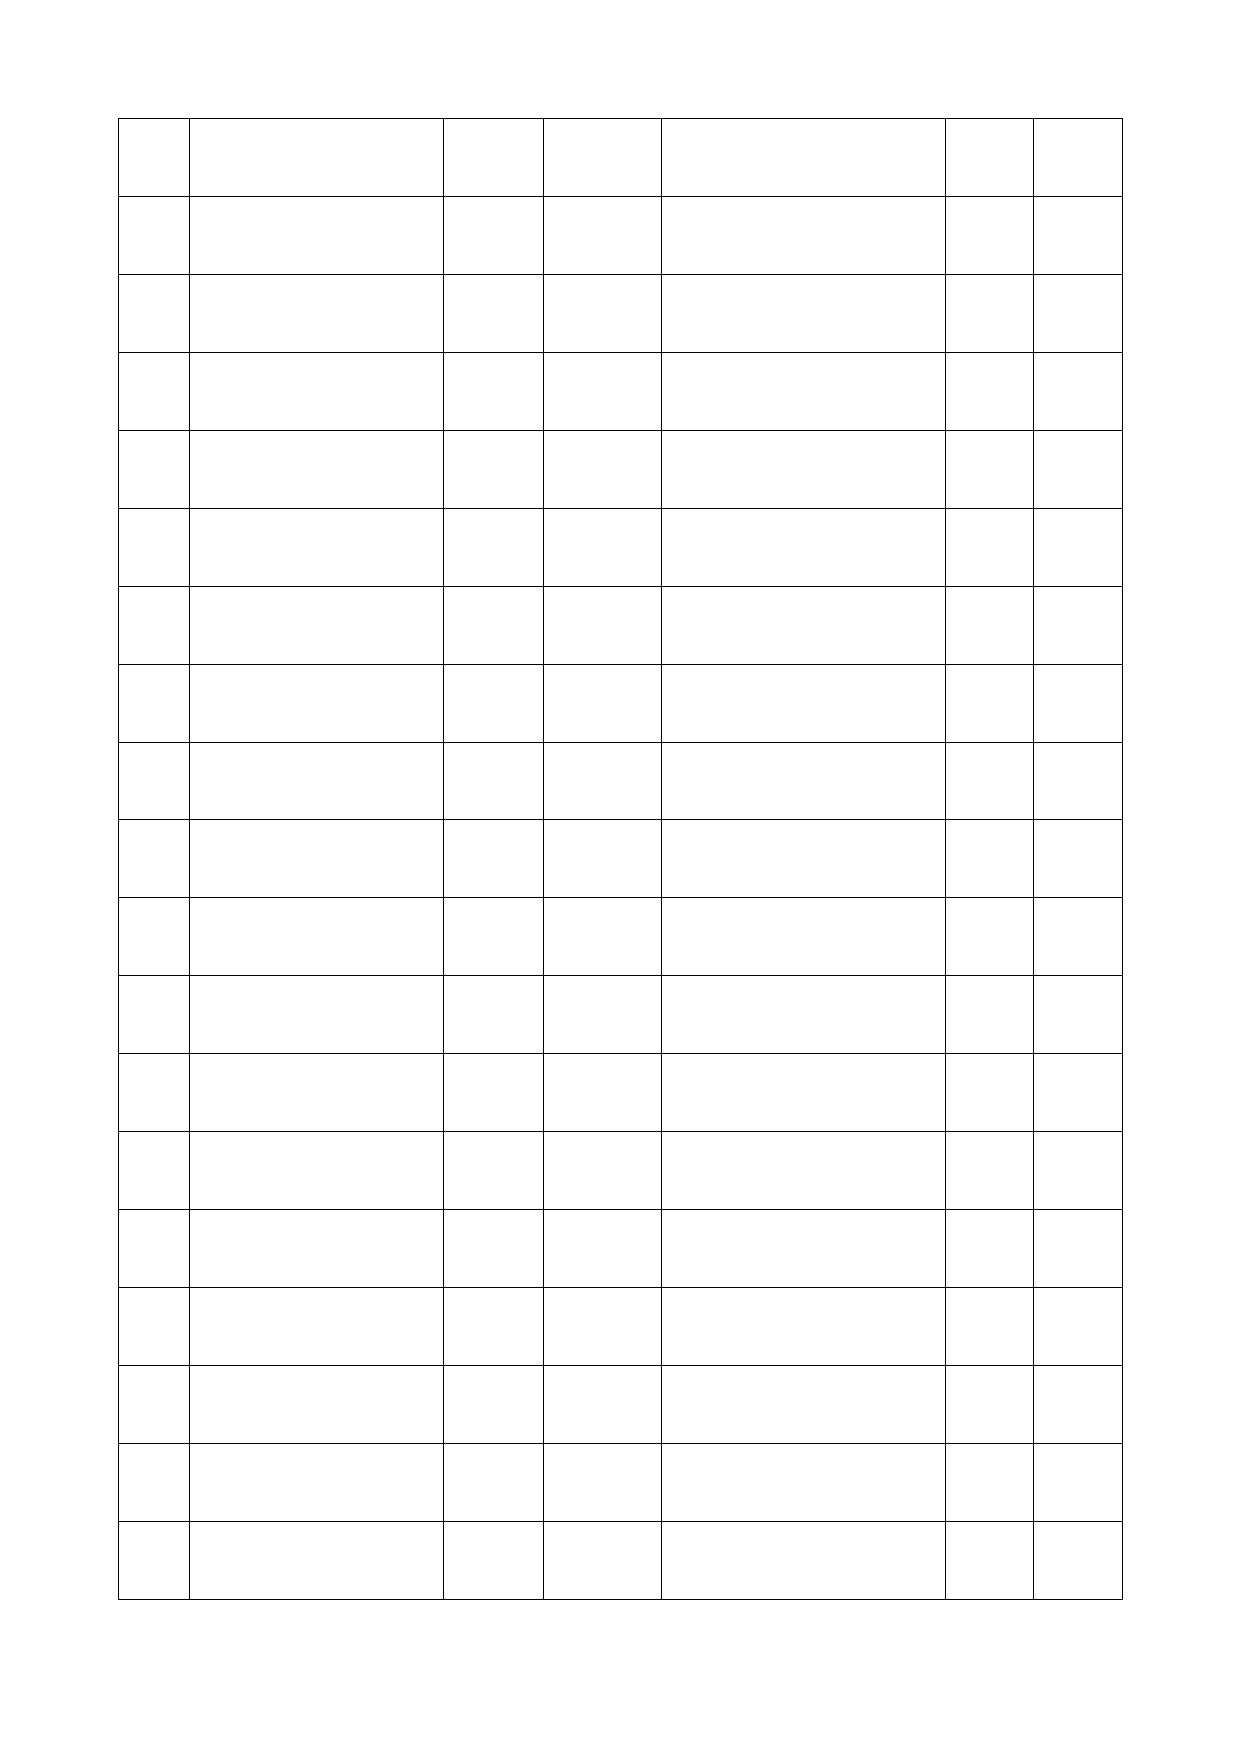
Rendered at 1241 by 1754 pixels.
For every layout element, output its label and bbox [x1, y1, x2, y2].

table_cell [1034, 509, 1122, 586]
table_cell [444, 1132, 543, 1209]
table_cell [1034, 1288, 1122, 1365]
table_cell [119, 1054, 189, 1131]
table_cell [946, 1210, 1033, 1287]
table_cell [1034, 1132, 1122, 1209]
table_cell [544, 1522, 661, 1598]
table_cell [119, 509, 189, 586]
table_cell [544, 197, 661, 274]
table_cell [119, 976, 189, 1053]
table_cell [544, 1444, 661, 1521]
table_cell [190, 976, 443, 1053]
table_cell [190, 1444, 443, 1521]
table_cell [544, 1366, 661, 1443]
table_cell [662, 353, 945, 430]
table_cell [119, 119, 189, 196]
table_cell [1034, 1444, 1122, 1521]
table_cell [1034, 1366, 1122, 1443]
table_cell [544, 587, 661, 663]
table_cell [662, 1132, 945, 1209]
table_cell [444, 587, 543, 663]
table_cell [1034, 743, 1122, 819]
table_cell [190, 1522, 443, 1598]
table_cell [1034, 898, 1122, 975]
table_cell [119, 1522, 189, 1598]
table_cell [119, 665, 189, 741]
table_cell [662, 1210, 945, 1287]
table_cell [119, 1288, 189, 1365]
table_cell [119, 1444, 189, 1521]
table_cell [946, 1132, 1033, 1209]
table_cell [544, 976, 661, 1053]
table_cell [946, 1522, 1033, 1598]
table_cell [946, 197, 1033, 274]
table_cell [544, 431, 661, 508]
table_cell [1034, 820, 1122, 897]
table_cell [662, 743, 945, 819]
table_cell [444, 1522, 543, 1598]
table_cell [946, 119, 1033, 196]
table_cell [662, 898, 945, 975]
table_cell [662, 587, 945, 663]
table_cell [190, 820, 443, 897]
table_cell [946, 1054, 1033, 1131]
table_cell [544, 820, 661, 897]
table_cell [946, 665, 1033, 741]
table_cell [190, 1366, 443, 1443]
table_cell [190, 1132, 443, 1209]
table_cell [119, 431, 189, 508]
table_cell [119, 1132, 189, 1209]
table_cell [544, 119, 661, 196]
table_cell [1034, 197, 1122, 274]
table_cell [662, 275, 945, 352]
table_cell [119, 1210, 189, 1287]
table_cell [662, 119, 945, 196]
table_cell [444, 743, 543, 819]
table_cell [544, 743, 661, 819]
table_cell [190, 743, 443, 819]
table_cell [544, 1210, 661, 1287]
table_cell [946, 509, 1033, 586]
table_cell [190, 119, 443, 196]
table_cell [119, 197, 189, 274]
table_cell [662, 820, 945, 897]
table_cell [946, 587, 1033, 663]
table_cell [190, 1210, 443, 1287]
table_cell [1034, 119, 1122, 196]
table_cell [190, 898, 443, 975]
table_cell [544, 1054, 661, 1131]
table_cell [444, 431, 543, 508]
table_cell [119, 820, 189, 897]
table_cell [444, 275, 543, 352]
table_cell [119, 587, 189, 663]
table_cell [444, 119, 543, 196]
table_cell [444, 1444, 543, 1521]
table_cell [190, 509, 443, 586]
table_cell [1034, 431, 1122, 508]
table_cell [190, 1054, 443, 1131]
table_cell [444, 1054, 543, 1131]
table_cell [946, 275, 1033, 352]
table_cell [544, 1132, 661, 1209]
table_cell [946, 820, 1033, 897]
table_cell [190, 587, 443, 663]
table_cell [946, 1288, 1033, 1365]
table_cell [662, 1288, 945, 1365]
table_cell [1034, 976, 1122, 1053]
table_cell [119, 353, 189, 430]
table_cell [1034, 1054, 1122, 1131]
table_cell [662, 197, 945, 274]
table_cell [946, 1366, 1033, 1443]
table_cell [662, 509, 945, 586]
table_cell [444, 509, 543, 586]
table_cell [444, 197, 543, 274]
table_cell [190, 665, 443, 741]
table_cell [662, 665, 945, 741]
table_cell [444, 1210, 543, 1287]
table_cell [444, 898, 543, 975]
table_cell [190, 1288, 443, 1365]
table_cell [946, 898, 1033, 975]
table_cell [544, 509, 661, 586]
table_cell [946, 353, 1033, 430]
table_cell [444, 1288, 543, 1365]
table_cell [1034, 1210, 1122, 1287]
table_cell [444, 665, 543, 741]
table_cell [1034, 1522, 1122, 1598]
table_cell [1034, 353, 1122, 430]
table_cell [444, 1366, 543, 1443]
table_cell [662, 1366, 945, 1443]
table_cell [946, 743, 1033, 819]
table_cell [1034, 587, 1122, 663]
table_cell [190, 431, 443, 508]
table_cell [444, 820, 543, 897]
table_cell [662, 1054, 945, 1131]
table_cell [946, 1444, 1033, 1521]
table_cell [119, 275, 189, 352]
table_cell [544, 898, 661, 975]
table_cell [190, 353, 443, 430]
table_cell [119, 743, 189, 819]
table_cell [662, 1444, 945, 1521]
table_cell [119, 898, 189, 975]
table_cell [662, 431, 945, 508]
table_cell [544, 1288, 661, 1365]
table_cell [544, 665, 661, 741]
table_cell [119, 1366, 189, 1443]
table_cell [444, 353, 543, 430]
table_cell [946, 431, 1033, 508]
table_cell [190, 275, 443, 352]
table_cell [444, 976, 543, 1053]
table_cell [1034, 665, 1122, 741]
table_cell [1034, 275, 1122, 352]
table_cell [190, 197, 443, 274]
table_cell [662, 976, 945, 1053]
table_cell [544, 275, 661, 352]
table_cell [544, 353, 661, 430]
table_cell [946, 976, 1033, 1053]
table_cell [662, 1522, 945, 1598]
